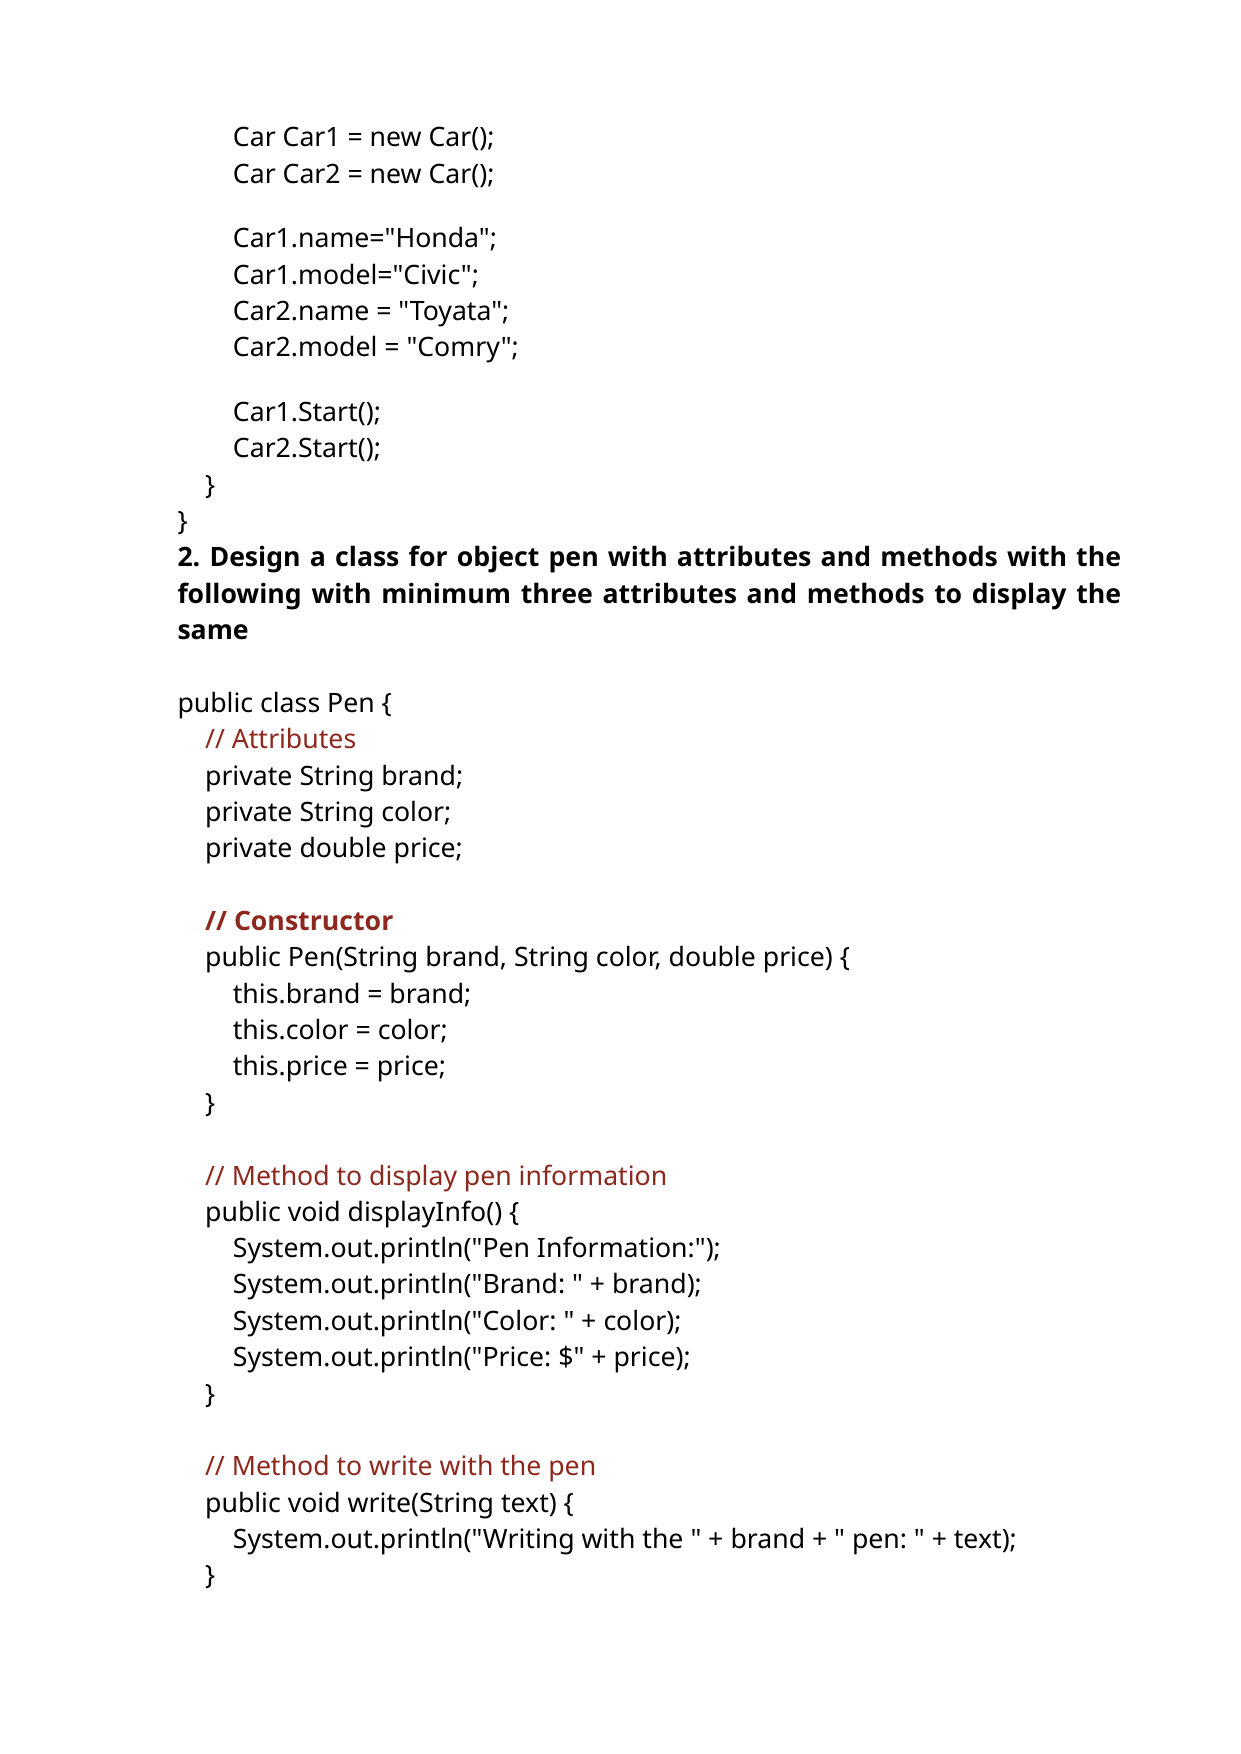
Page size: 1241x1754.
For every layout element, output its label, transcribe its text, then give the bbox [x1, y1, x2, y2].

list this.brand = brand; [177, 974, 1122, 1011]
list public class Pen { [177, 684, 1122, 720]
list 2. Design a class for object pen with attributes and methods with the following with minimum three attributes and methods to display the same [177, 538, 1122, 647]
list private double price; [177, 829, 1122, 866]
list Car Car2 = new Car(); [177, 154, 1122, 191]
list Car2.name = "Toyata"; [177, 292, 1122, 328]
list Car1.name="Honda"; [177, 219, 1122, 256]
list } [177, 1556, 1122, 1593]
list // Method to display pen information [177, 1156, 1122, 1193]
list this.price = price; [177, 1047, 1122, 1084]
list Car Car1 = new Car(); [177, 118, 1122, 154]
list System.out.println("Brand: " + brand); [177, 1265, 1122, 1302]
list // Attributes [177, 720, 1122, 756]
list System.out.println("Pen Information:"); [177, 1229, 1122, 1265]
list public void write(String text) { [177, 1483, 1122, 1520]
list private String brand; [177, 756, 1122, 793]
list public Pen(String brand, String color, double price) { [177, 938, 1122, 974]
list } [177, 1084, 1122, 1120]
list private String color; [177, 793, 1122, 829]
list // Constructor [177, 902, 1122, 938]
list Car2.Start(); [177, 429, 1122, 466]
list Car2.model = "Comry"; [177, 328, 1122, 364]
list System.out.println("Writing with the " + brand + " pen: " + text); [177, 1520, 1122, 1556]
list } [177, 1374, 1122, 1411]
list public void displayInfo() { [177, 1193, 1122, 1229]
list System.out.println("Color: " + color); [177, 1302, 1122, 1338]
list // Method to write with the pen [177, 1447, 1122, 1483]
list } [177, 466, 1122, 502]
list } [177, 502, 1122, 538]
list this.color = color; [177, 1011, 1122, 1047]
list Car1.model="Civic"; [177, 256, 1122, 292]
list System.out.println("Price: $" + price); [177, 1338, 1122, 1374]
list Car1.Start(); [177, 393, 1122, 429]
